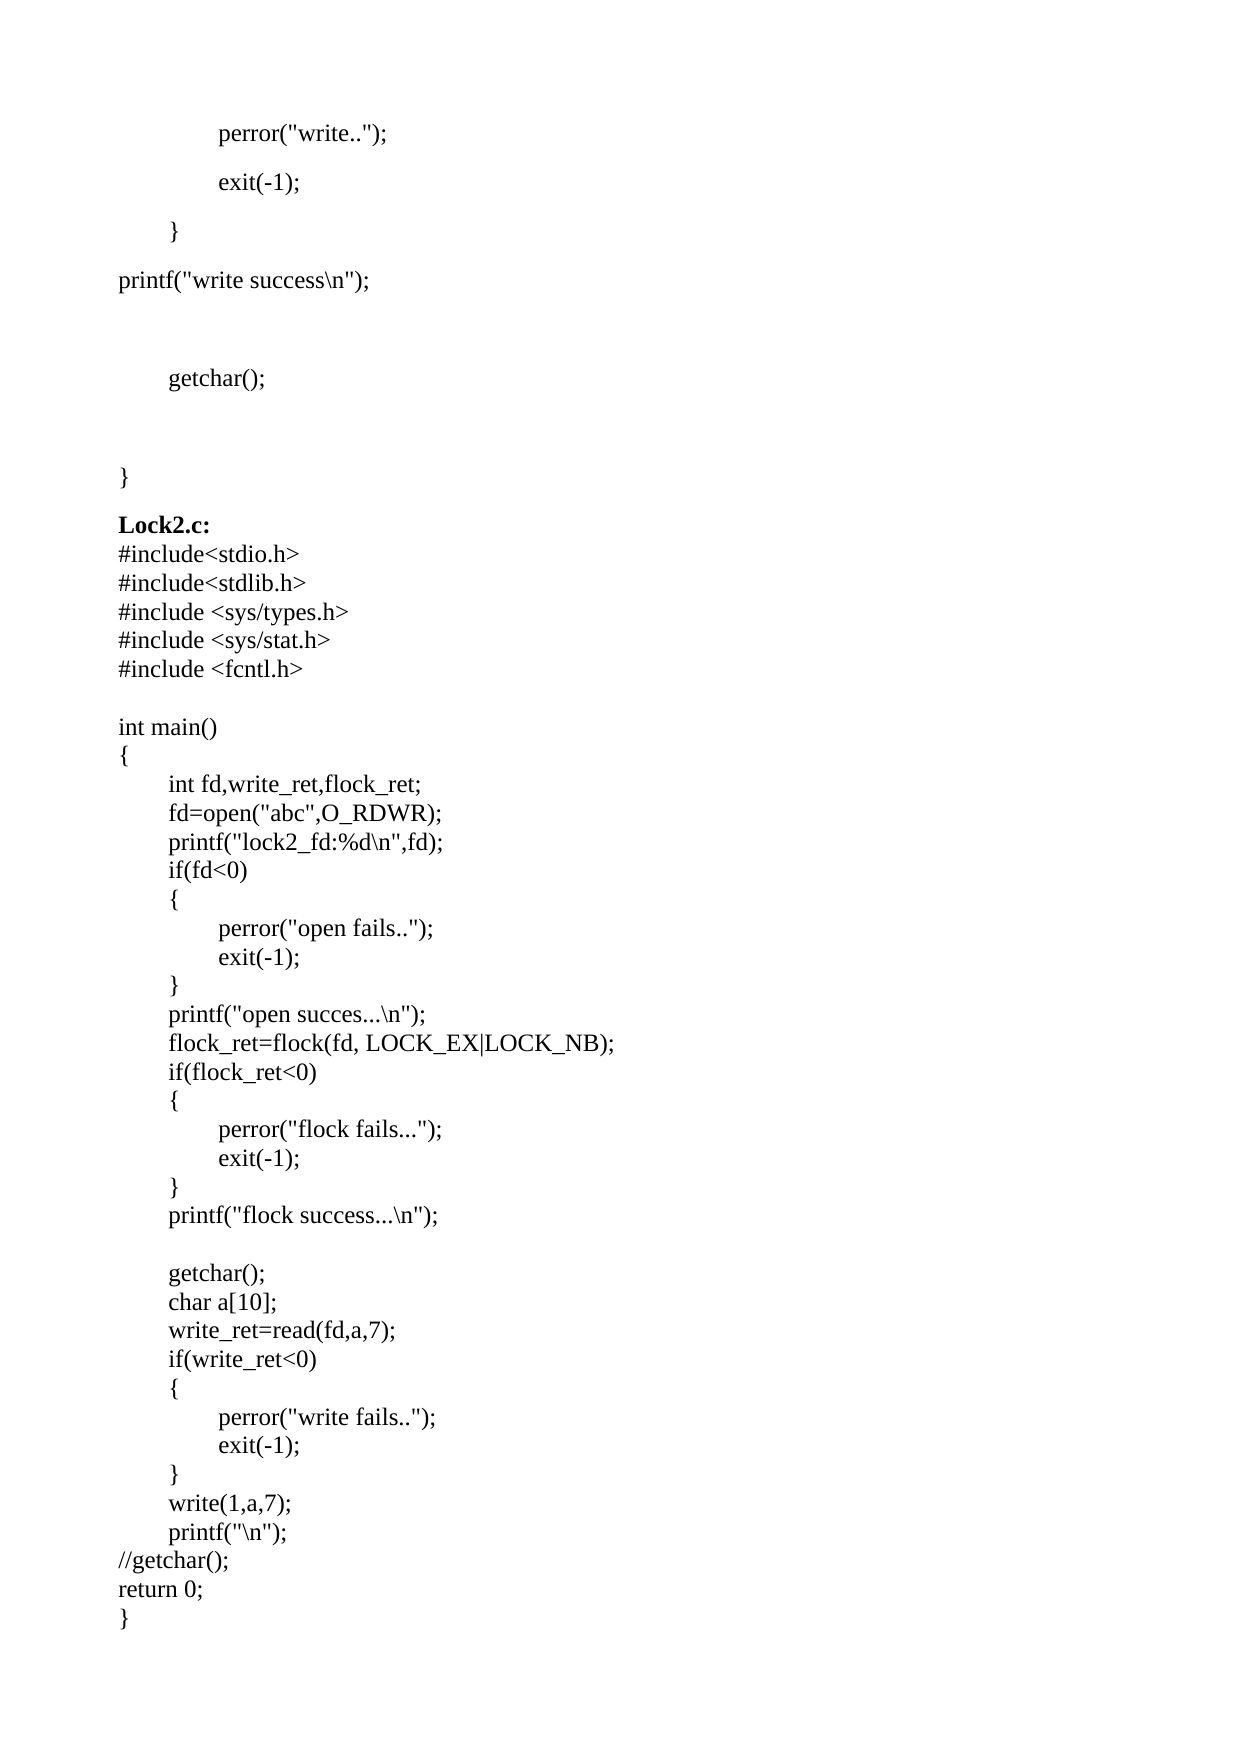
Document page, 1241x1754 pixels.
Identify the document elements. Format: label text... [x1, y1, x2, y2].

text #include<stdio.h> [118, 539, 1122, 568]
text flock_ret=flock(fd, LOCK_EX|LOCK_NB); [118, 1028, 1122, 1057]
text { [118, 1086, 1122, 1114]
text } [118, 1172, 1122, 1201]
text exit(-1); [118, 167, 1122, 196]
text } [118, 462, 1122, 490]
text write_ret=read(fd,a,7); [118, 1316, 1122, 1344]
text #include<stdlib.h> [118, 568, 1122, 597]
text } [118, 1603, 1122, 1632]
text getchar(); [118, 1258, 1122, 1287]
text } [118, 216, 1122, 245]
text if(fd<0) [118, 856, 1122, 884]
text perror("open fails.."); [118, 913, 1122, 942]
text fd=open("abc",O_RDWR); [118, 798, 1122, 827]
text #include <fcntl.h> [118, 654, 1122, 683]
text printf("write success\n"); [118, 265, 1122, 294]
text } [118, 971, 1122, 999]
text printf("lock2_fd:%d\n",fd); [118, 827, 1122, 856]
text if(write_ret<0) [118, 1344, 1122, 1373]
text printf("flock success...\n"); [118, 1201, 1122, 1229]
text perror("flock fails..."); [118, 1114, 1122, 1143]
text { [118, 884, 1122, 913]
text int main() [118, 712, 1122, 741]
text //getchar(); [118, 1546, 1122, 1574]
text write(1,a,7); [118, 1488, 1122, 1517]
text #include <sys/types.h> [118, 597, 1122, 626]
text int fd,write_ret,flock_ret; [118, 769, 1122, 798]
text } [118, 1459, 1122, 1488]
text if(flock_ret<0) [118, 1057, 1122, 1086]
text perror("write.."); [118, 118, 1122, 147]
text exit(-1); [118, 1431, 1122, 1459]
text return 0; [118, 1574, 1122, 1603]
text printf("open succes...\n"); [118, 999, 1122, 1028]
text printf("\n"); [118, 1517, 1122, 1546]
text exit(-1); [118, 1143, 1122, 1172]
text perror("write fails.."); [118, 1402, 1122, 1431]
text char a[10]; [118, 1287, 1122, 1316]
text #include <sys/stat.h> [118, 626, 1122, 654]
text Lock2.c: [118, 511, 1122, 539]
text exit(-1); [118, 942, 1122, 971]
text { [118, 741, 1122, 769]
text { [118, 1373, 1122, 1402]
text getchar(); [118, 363, 1122, 392]
